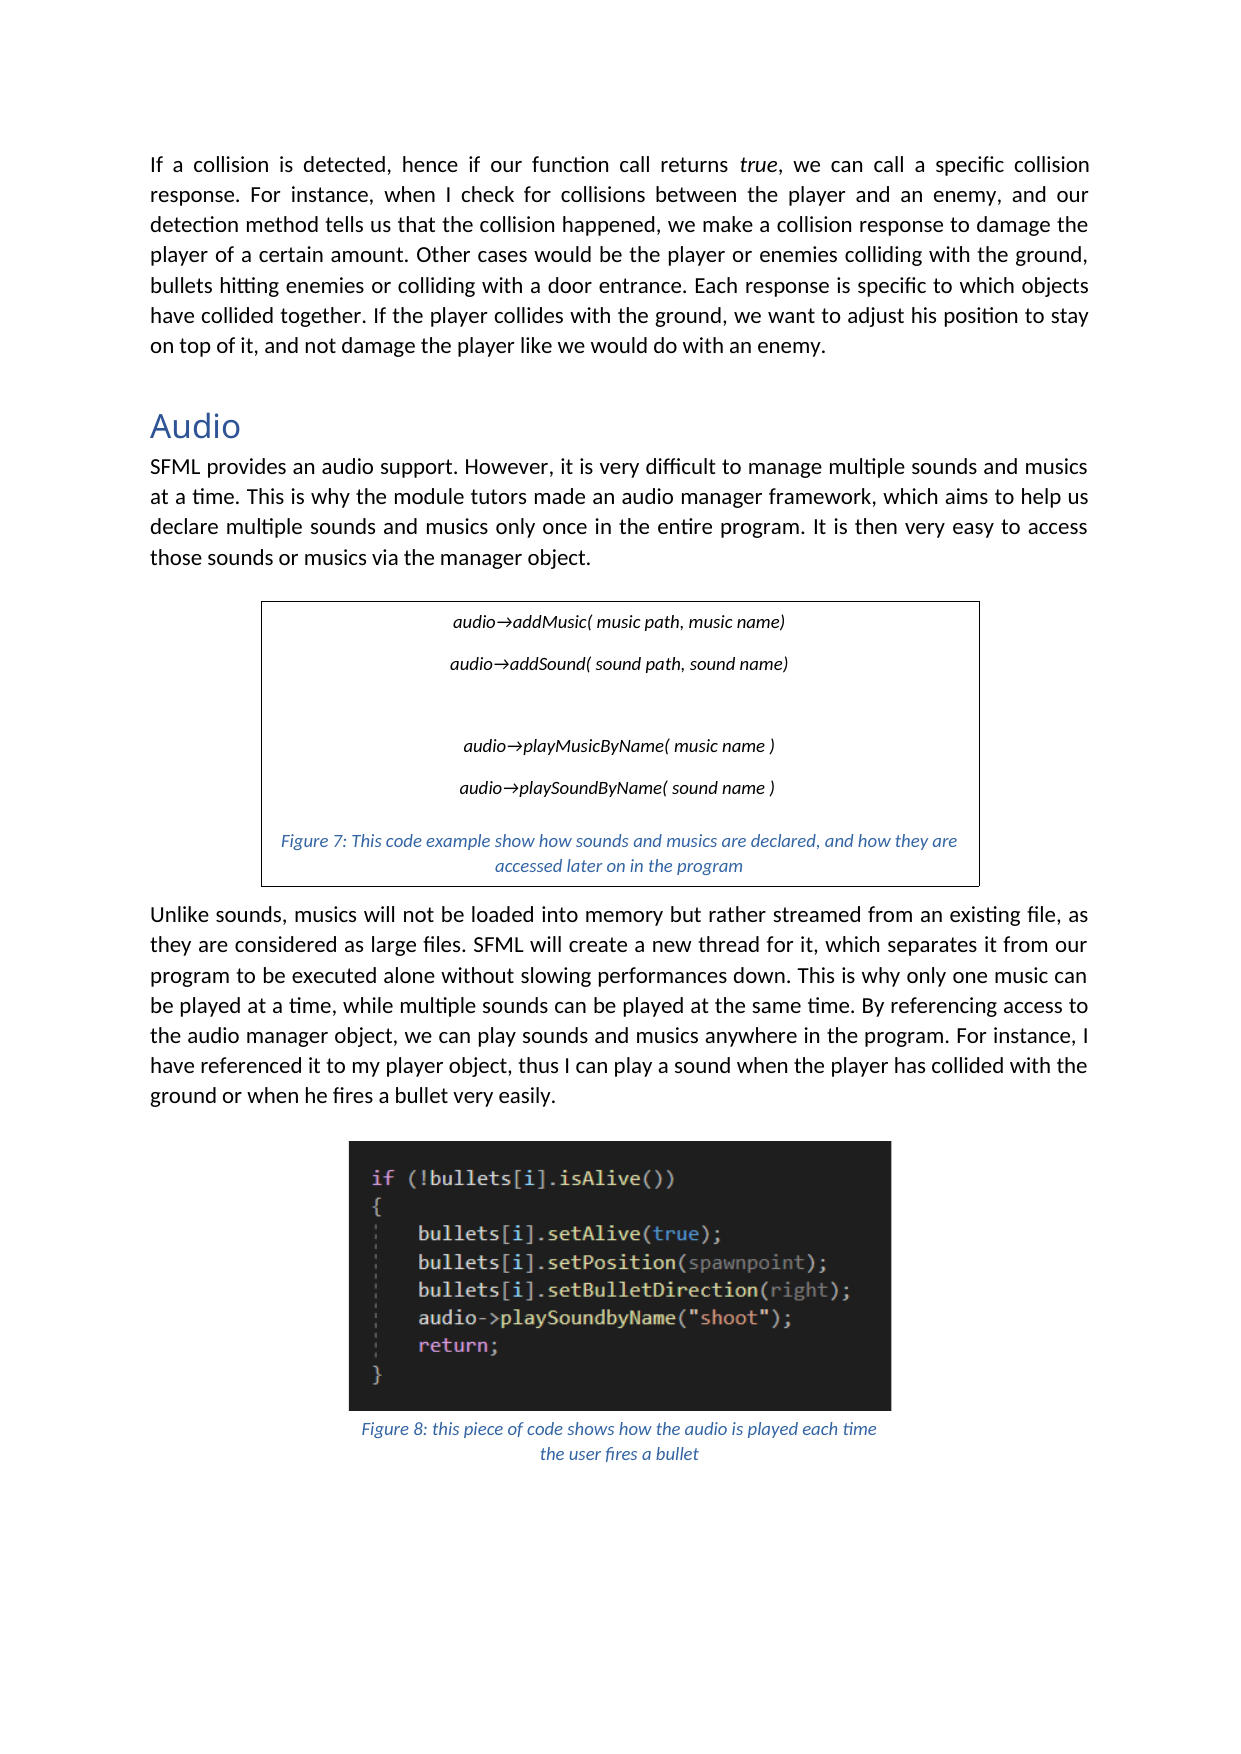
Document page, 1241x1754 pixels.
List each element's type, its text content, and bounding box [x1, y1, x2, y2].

text audio→playSoundByName( sound name ) [270, 776, 970, 799]
text If a collision is detected, hence if our function call returns true, we can call a specific collision response. For instance, when I check for collisions between the player and an enemy, and our detection method tells us that the collision happened, we make a collision response to damage the player of a certain amount. Other cases would be the player or enemies colliding with the ground, bullets hitting enemies or colliding with a door entrance. Each response is specific to which objects have collided together. If the player collides with the ground, we want to adjust his position to stay on top of it, and not damage the player like we would do with an enemy. [150, 150, 1090, 359]
text Unlike sounds, musics will not be loaded into memory but rather streamed from an existing file, as they are considered as large files. SFML will create a new thread for it, which separates it from our program to be executed alone without slowing performances down. This is why only one music can be played at a time, while multiple sounds can be played at the same time. By referencing access to the audio manager object, we can play sounds and musics anywhere in the program. For instance, I have referenced it to my player object, thus I can play a sound when the player has collided with the ground or when he fires a bullet very easily. [150, 589, 1090, 1109]
text Figure 7: This code example show how sounds and musics are declared, and how they are accessed later on in the program [270, 830, 970, 877]
picture [348, 1141, 892, 1411]
text SFML provides an audio support. However, it is very difficult to manage multiple sounds and musics at a time. This is why the module tutors made an audio manager framework, which aims to help us declare multiple sounds and musics only once in the entire program. It is then very easy to access those sounds or musics via the manager object. [150, 452, 1090, 571]
subtitle Audio [150, 403, 1090, 448]
text audio→addSound( sound path, sound name) [270, 652, 970, 675]
text Figure 8: this piece of code shows how the audio is played each time the user fires a bullet [349, 1411, 891, 1465]
text audio→playMusicByName( music name ) [270, 734, 970, 757]
text audio→addMusic( music path, music name) [270, 610, 970, 633]
